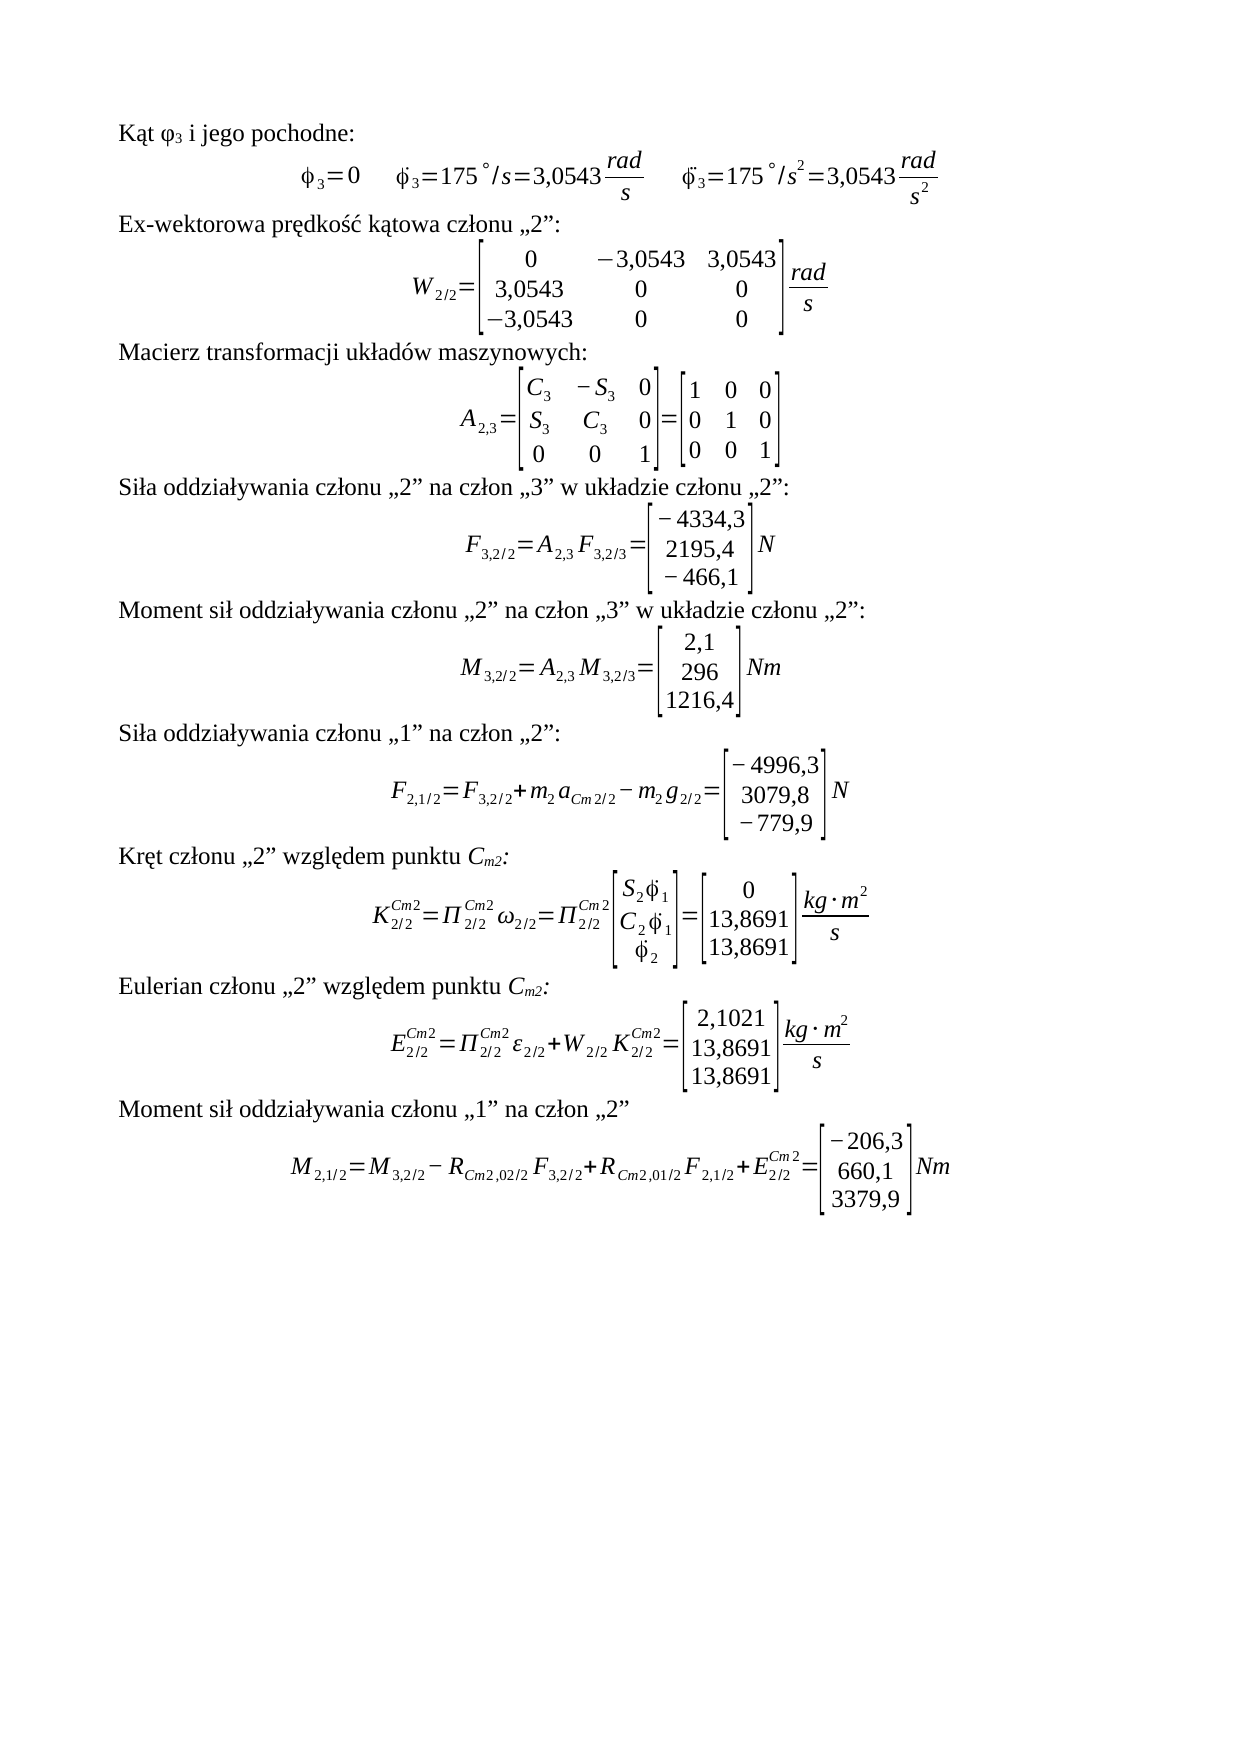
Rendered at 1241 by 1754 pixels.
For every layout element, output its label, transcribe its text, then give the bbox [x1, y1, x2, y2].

text Macierz transformacji układów maszynowych: [118, 337, 1122, 366]
text Eulerian członu „2” względem punktu Cm2: [118, 971, 1122, 1000]
text Ex-wektorowa prędkość kątowa członu „2”: [118, 209, 1122, 238]
text Kąt φ3 i jego pochodne: [118, 118, 1122, 147]
text Moment sił oddziaływania członu „2” na człon „3” w układzie członu „2”: [118, 595, 1122, 624]
text Moment sił oddziaływania członu „1” na człon „2” [118, 1094, 1122, 1123]
text Kręt członu „2” względem punktu Cm2: [118, 841, 1122, 870]
text Siła oddziaływania członu „2” na człon „3” w układzie członu „2”: [118, 472, 1122, 501]
text Siła oddziaływania członu „1” na człon „2”: [118, 718, 1122, 747]
